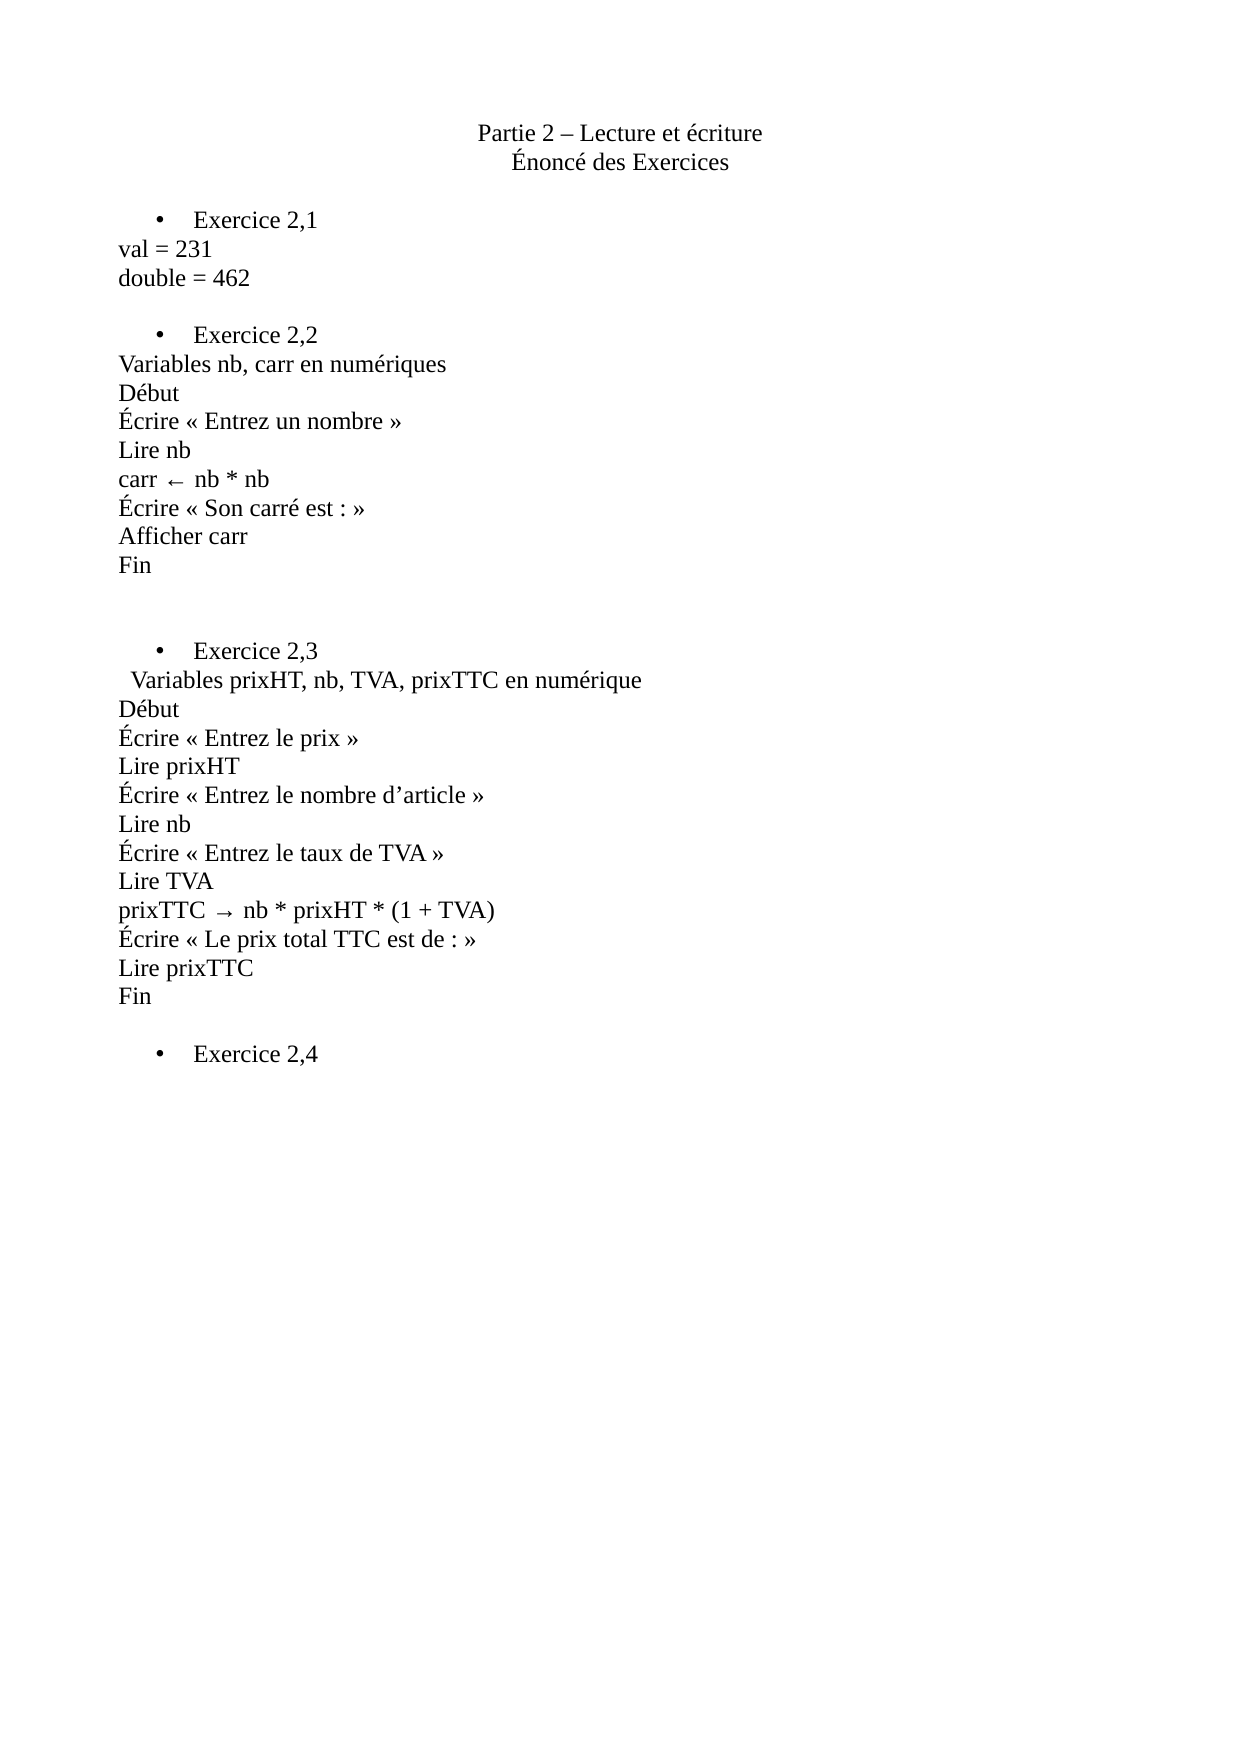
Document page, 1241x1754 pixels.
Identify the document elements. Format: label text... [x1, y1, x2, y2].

text Écrire « Entrez le prix » [118, 723, 1122, 751]
text Début [118, 378, 1122, 406]
list Exercice 2,1 [156, 205, 1122, 234]
text Variables prixHT, nb, TVA, prixTTC en numérique [118, 665, 1122, 694]
text Lire TVA [118, 866, 1122, 895]
text double = 462 [118, 263, 1122, 291]
text Fin [118, 550, 1122, 579]
text Lire prixTTC [118, 953, 1122, 981]
list Exercice 2,3 [156, 636, 1122, 665]
text val = 231 [118, 234, 1122, 263]
text carr ← nb * nb [118, 464, 1122, 493]
text Lire nb [118, 809, 1122, 838]
list Exercice 2,2 [156, 320, 1122, 349]
text Lire nb [118, 435, 1122, 464]
text Écrire « Son carré est : » [118, 493, 1122, 521]
text Lire prixHT [118, 751, 1122, 780]
text Écrire « Le prix total TTC est de : » [118, 924, 1122, 953]
text Afficher carr [118, 521, 1122, 550]
text prixTTC → nb * prixHT * (1 + TVA) [118, 895, 1122, 924]
text Écrire « Entrez le taux de TVA » [118, 838, 1122, 866]
text Début [118, 694, 1122, 723]
text Écrire « Entrez un nombre » [118, 406, 1122, 435]
text Variables nb, carr en numériques [118, 349, 1122, 378]
text Écrire « Entrez le nombre d’article » [118, 780, 1122, 809]
list Exercice 2,4 [156, 1039, 1122, 1068]
text Fin [118, 981, 1122, 1010]
